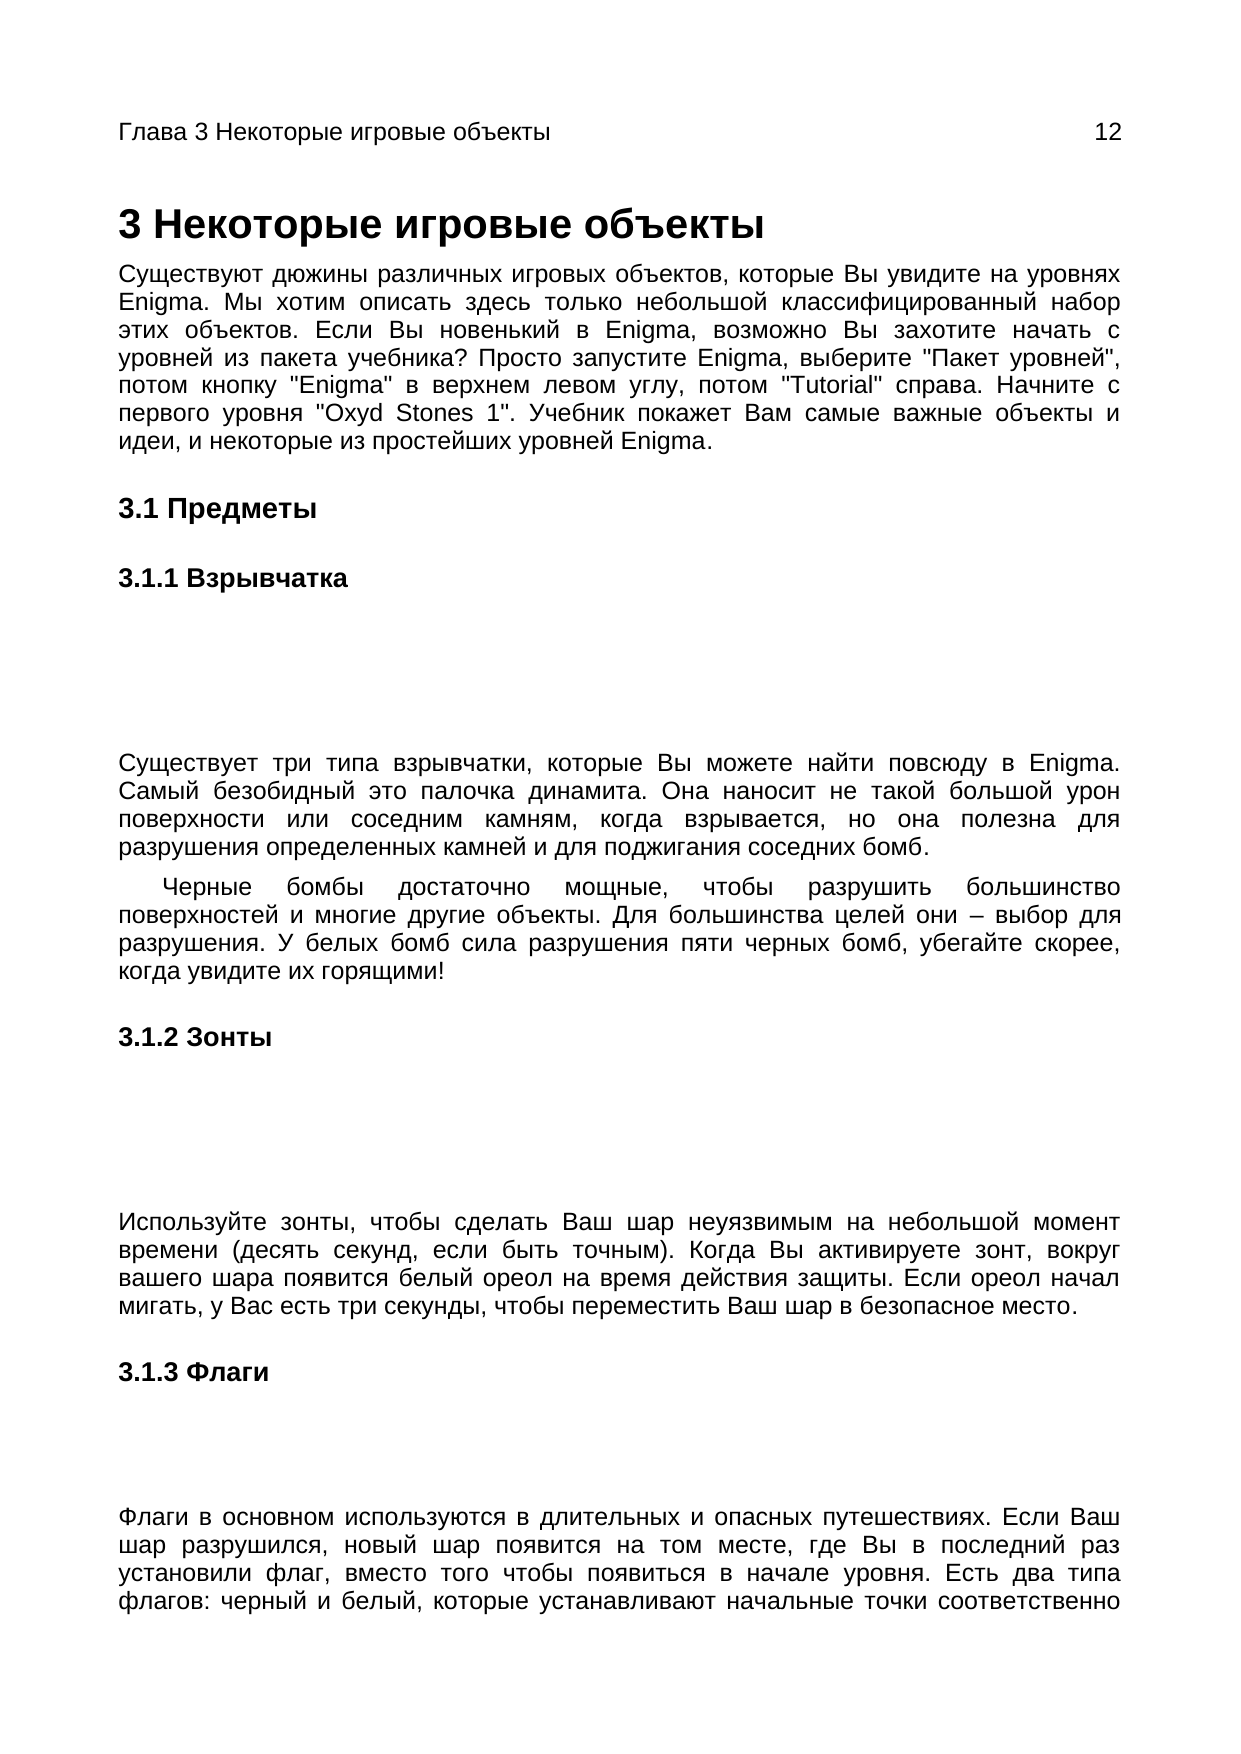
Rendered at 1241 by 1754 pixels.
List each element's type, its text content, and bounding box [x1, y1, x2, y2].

subtitle 3.1.1 Взрывчатка [118, 563, 1122, 593]
subtitle 3.1.3 Флаги [118, 1357, 1122, 1388]
subtitle 3 Некоторые игровые объекты [118, 201, 1122, 247]
subtitle 3.1.2 Зонты [118, 1022, 1122, 1052]
text Используйте зонты, чтобы сделать Ваш шар неуязвимым на небольшой момент времени (десять секунд, если быть точным). Когда Вы активируете зонт, вокруг вашего шара появится белый ореол на время действия защиты. Если ореол начал мигать, у Вас есть три секунды, чтобы переместить Ваш шар в безопасное место. [118, 1208, 1122, 1320]
subtitle 3.1 Предметы [118, 492, 1122, 525]
text Существуют дюжины различных игровых объектов, которые Вы увидите на уровнях Enigma. Мы хотим описать здесь только небольшой классифицированный набор этих объектов. Если Вы новенький в Enigma, возможно Вы захотите начать с уровней из пакета учебника? Просто запустите Enigma, выберите "Пакет уровней", потом кнопку "Enigma" в верхнем левом углу, потом "Tutorial" справа. Начните с первого уровня "Oxyd Stones 1". Учебник покажет Вам самые важные объекты и идеи, и некоторые из простейших уровней Enigma. [118, 259, 1122, 455]
text Флаги в основном используются в длительных и опасных путешествиях. Если Ваш шар разрушился, новый шар появится на том месте, где Вы в последний раз установили флаг, вместо того чтобы появиться в начале уровня. Есть два типа флагов: черный и белый, которые устанавливают начальные точки соответственно [118, 1503, 1122, 1615]
text Черные бомбы достаточно мощные, чтобы разрушить большинство поверхностей и многие другие объекты. Для большинства целей они – выбор для разрушения. У белых бомб сила разрушения пяти черных бомб, убегайте скорее, когда увидите их горящими! [118, 873, 1122, 984]
text Существует три типа взрывчатки, которые Вы можете найти повсюду в Enigma. Самый безобидный это палочка динамита. Она наносит не такой большой урон поверхности или соседним камням, когда взрывается, но она полезна для разрушения определенных камней и для поджигания соседних бомб. [118, 749, 1122, 860]
